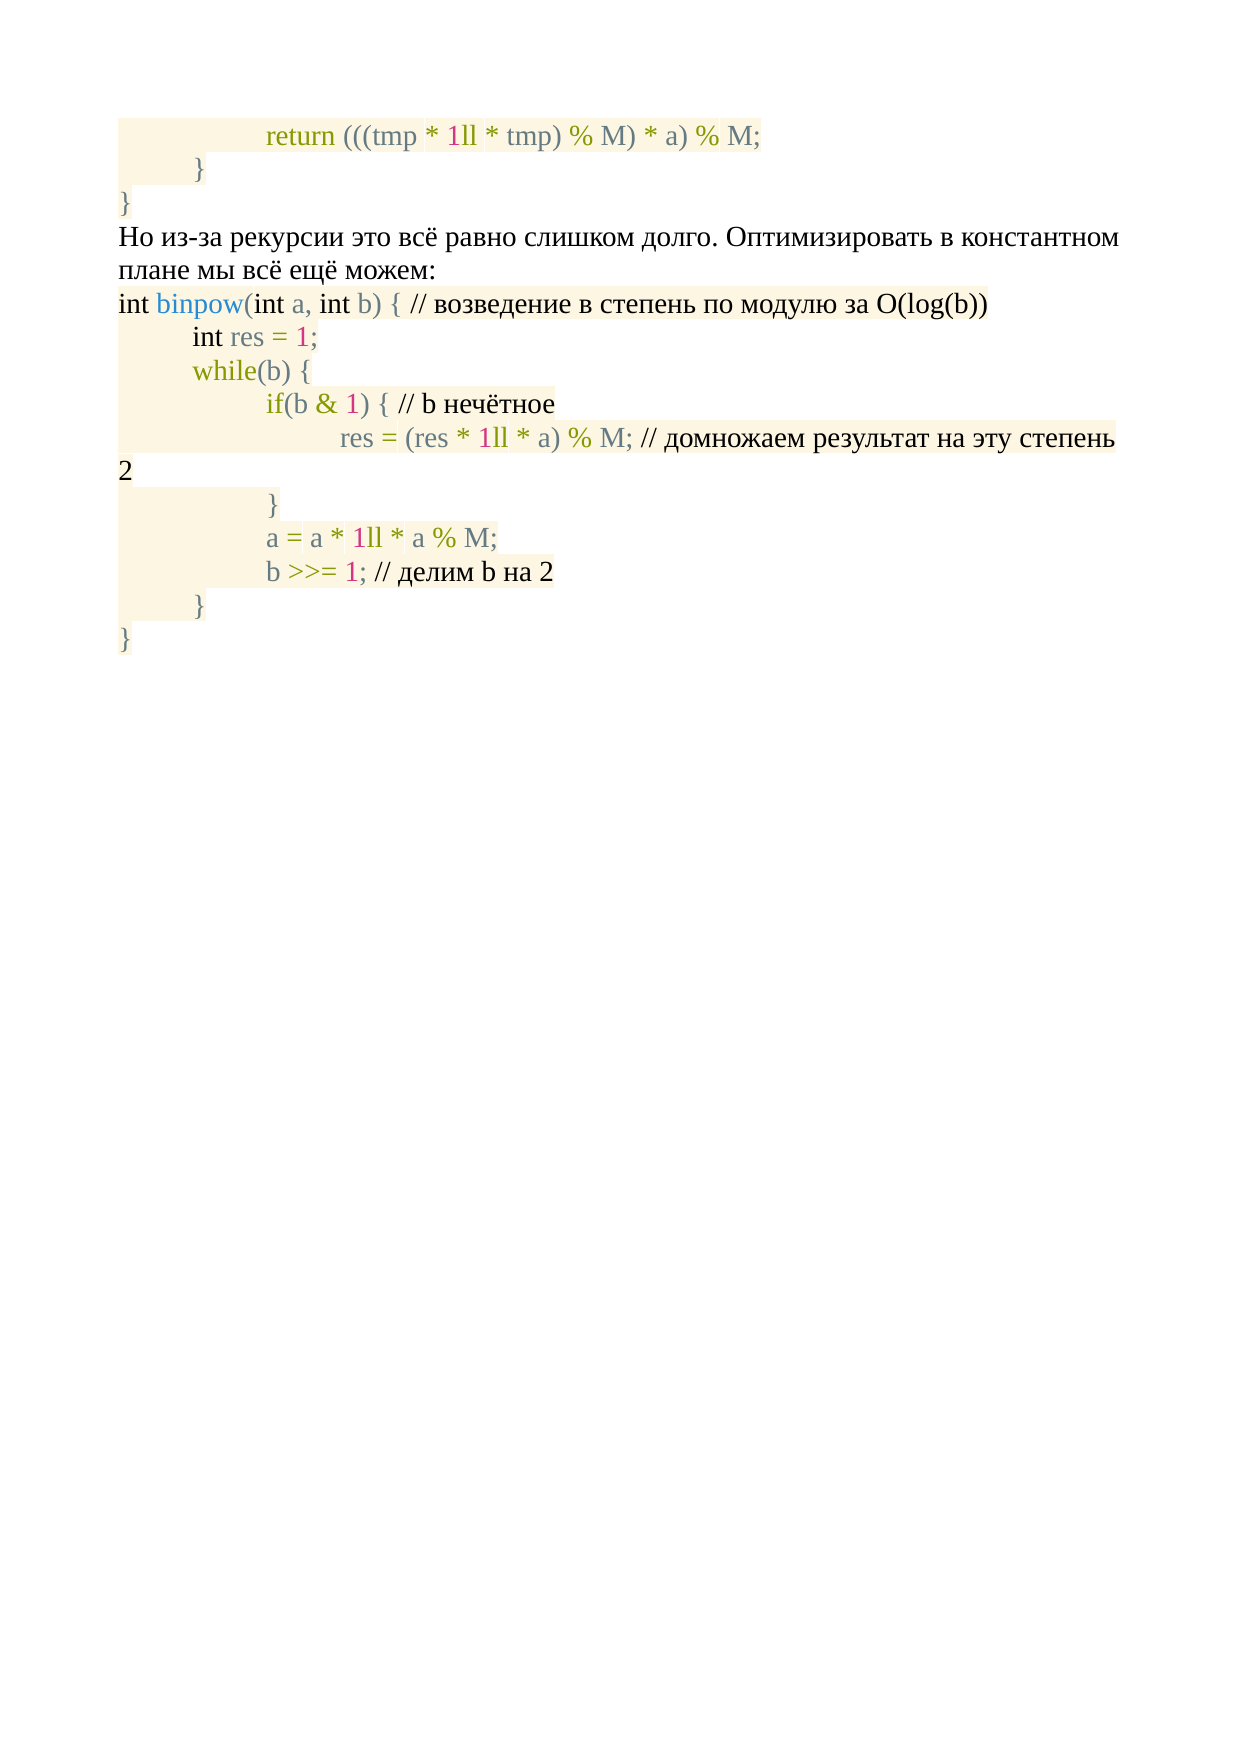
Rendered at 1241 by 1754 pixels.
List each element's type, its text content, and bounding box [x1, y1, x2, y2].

text } [118, 621, 1122, 655]
text int res = 1; [118, 319, 1122, 353]
text } [118, 185, 1122, 219]
text if(b & 1) { // b нечётное [118, 386, 1122, 420]
text } [118, 152, 1122, 185]
text Но из-за рекурсии это всё равно слишком долго. Оптимизировать в константном плане мы всё ещё можем: [118, 219, 1122, 286]
text res = (res * 1ll * a) % M; // домножаем результат на эту степень 2 [118, 420, 1122, 487]
text a = a * 1ll * a % M; [118, 521, 1122, 554]
text return (((tmp * 1ll * tmp) % M) * a) % M; [118, 118, 1122, 152]
text while(b) { [118, 353, 1122, 386]
text int binpow(int a, int b) { // возведение в степень по модулю за O(log(b)) [118, 286, 1122, 319]
text } [118, 588, 1122, 621]
text b >>= 1; // делим b на 2 [118, 554, 1122, 588]
text } [118, 487, 1122, 521]
